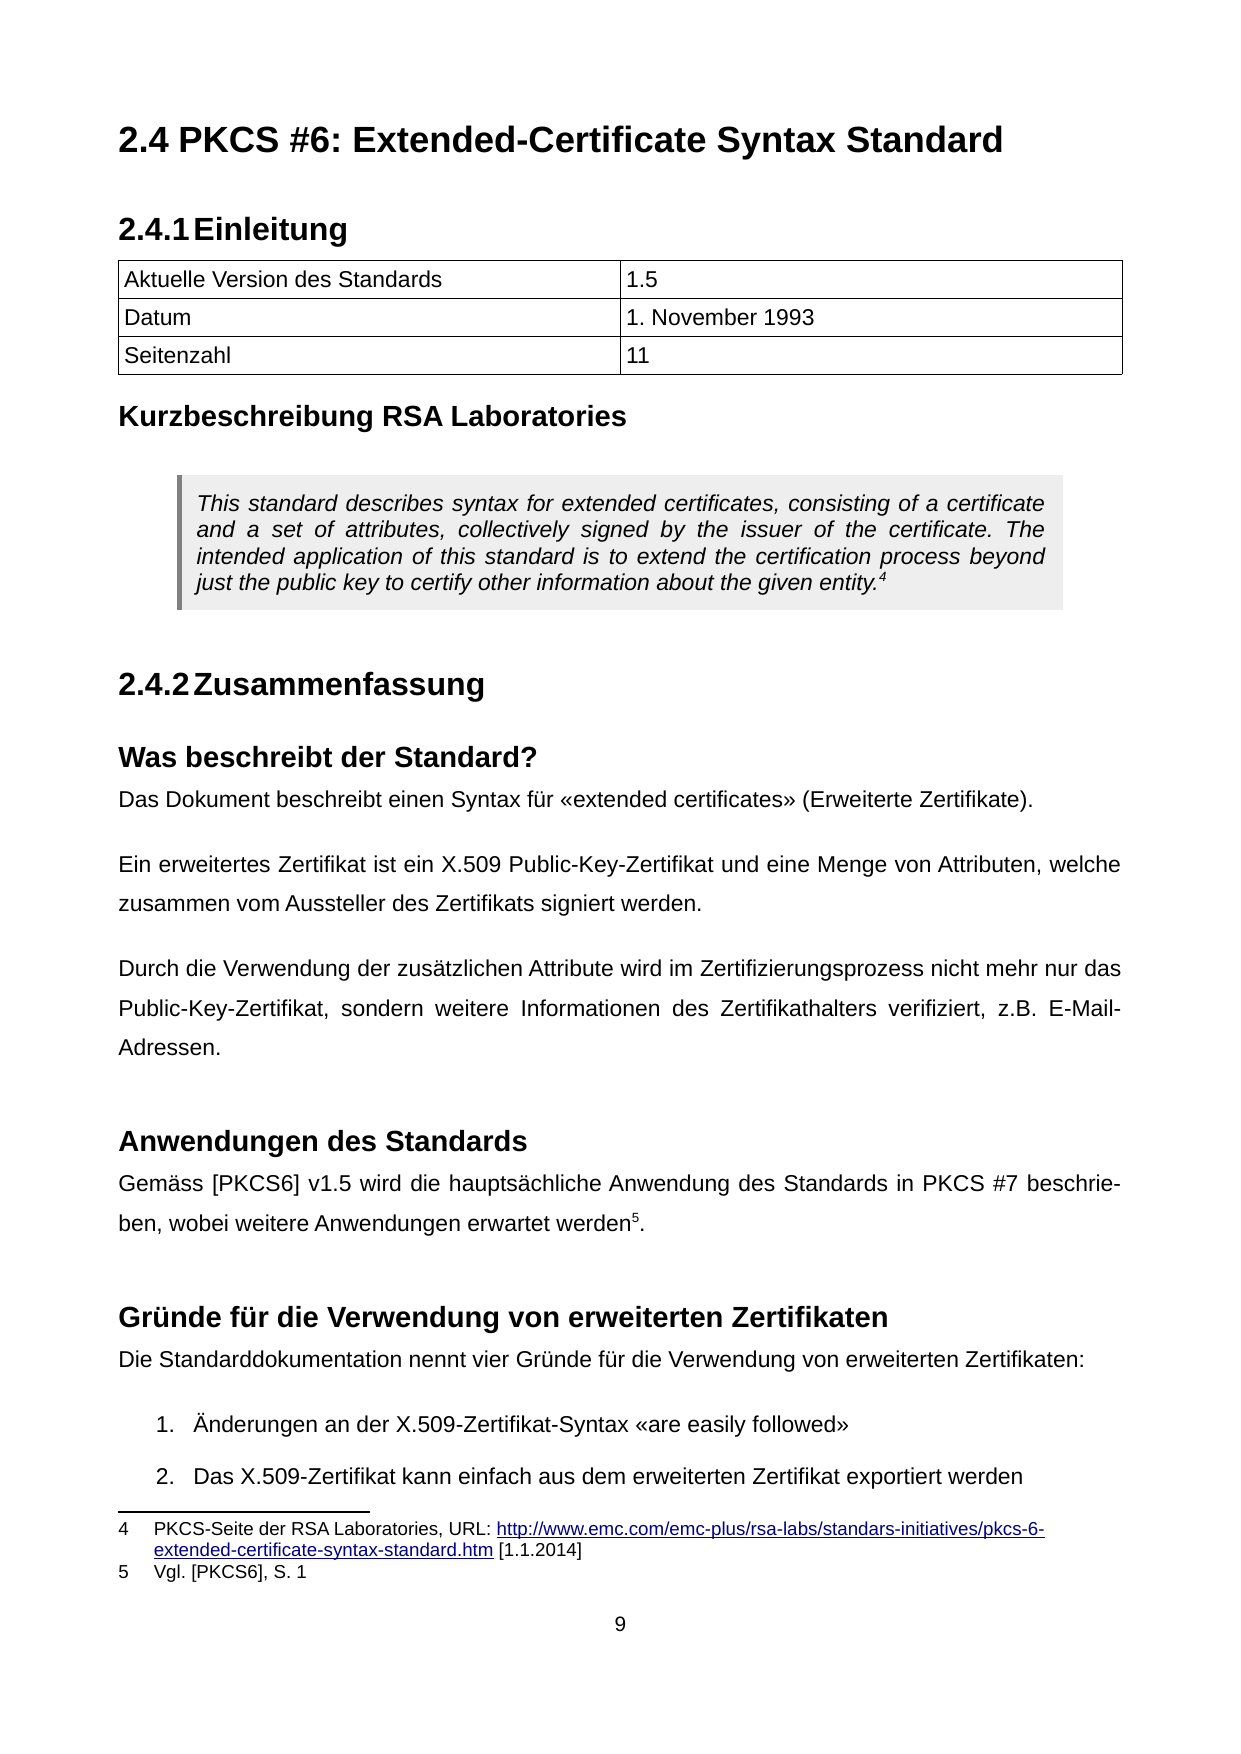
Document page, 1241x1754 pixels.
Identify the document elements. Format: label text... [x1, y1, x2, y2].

subtitle PKCS #6: Extended-Certificate Syntax Standard [118, 118, 1122, 160]
table_cell Datum [119, 299, 620, 336]
text Die Standarddokumentation nennt vier Gründe für die Verwendung von erweiterten Zertifikaten: [118, 1346, 1122, 1372]
text Gemäss [PKCS6] v1.5 wird die hauptsächliche Anwendung des Standards in PKCS #7 beschrie-ben, wobei weitere Anwendungen erwartet werden. [118, 1170, 1122, 1236]
subtitle Zusammenfassung [118, 665, 1122, 702]
text Vgl. [PKCS6], S. 1 [118, 1561, 1122, 1582]
table_header Aktuelle Version des Standards [119, 261, 620, 298]
subtitle Kurzbeschreibung RSA Laboratories [118, 399, 1122, 432]
text PKCS-Seite der RSA Laboratories, URL: http://www.emc.com/emc-plus/rsa-labs/standars-initiatives/pkcs-6-extended-certificate-syntax-standard.htm [1.1.2014] [118, 1518, 1122, 1561]
text This standard describes syntax for extended certificates, consisting of a certificate and a set of attributes, collectively signed by the issuer of the certificate. The intended application of this standard is to extend the certification process beyond just the public key to certify other information about the given entity. [182, 475, 1063, 610]
subtitle Anwendungen des Standards [118, 1124, 1122, 1158]
table_cell 1. November 1993 [621, 299, 1122, 336]
list Das X.509-Zertifikat kann einfach aus dem erweiterten Zertifikat exportiert werden [156, 1463, 1122, 1489]
text Ein erweitertes Zertifikat ist ein X.509 Public-Key-Zertifikat und eine Menge von Attributen, welche zusammen vom Aussteller des Zertifikats signiert werden. [118, 851, 1122, 917]
subtitle Gründe für die Verwendung von erweiterten Zertifikaten [118, 1300, 1122, 1333]
text Durch die Verwendung der zusätzlichen Attribute wird im Zertifizierungsprozess nicht mehr nur das Public-Key-Zertifikat, sondern weitere Informationen des Zertifikathalters verifiziert, z.B. E-Mail-Adressen. [118, 955, 1122, 1061]
text Das Dokument beschreibt einen Syntax für «extended certificates» (Erweiterte Zertifikate). [118, 786, 1122, 812]
table_cell 11 [621, 337, 1122, 374]
table_header 1.5 [621, 261, 1122, 298]
list Änderungen an der X.509-Zertifikat-Syntax «are easily followed» [156, 1411, 1122, 1437]
subtitle Was beschreibt der Standard? [118, 740, 1122, 773]
table_cell Seitenzahl [119, 337, 620, 374]
subtitle Einleitung [118, 211, 1122, 247]
